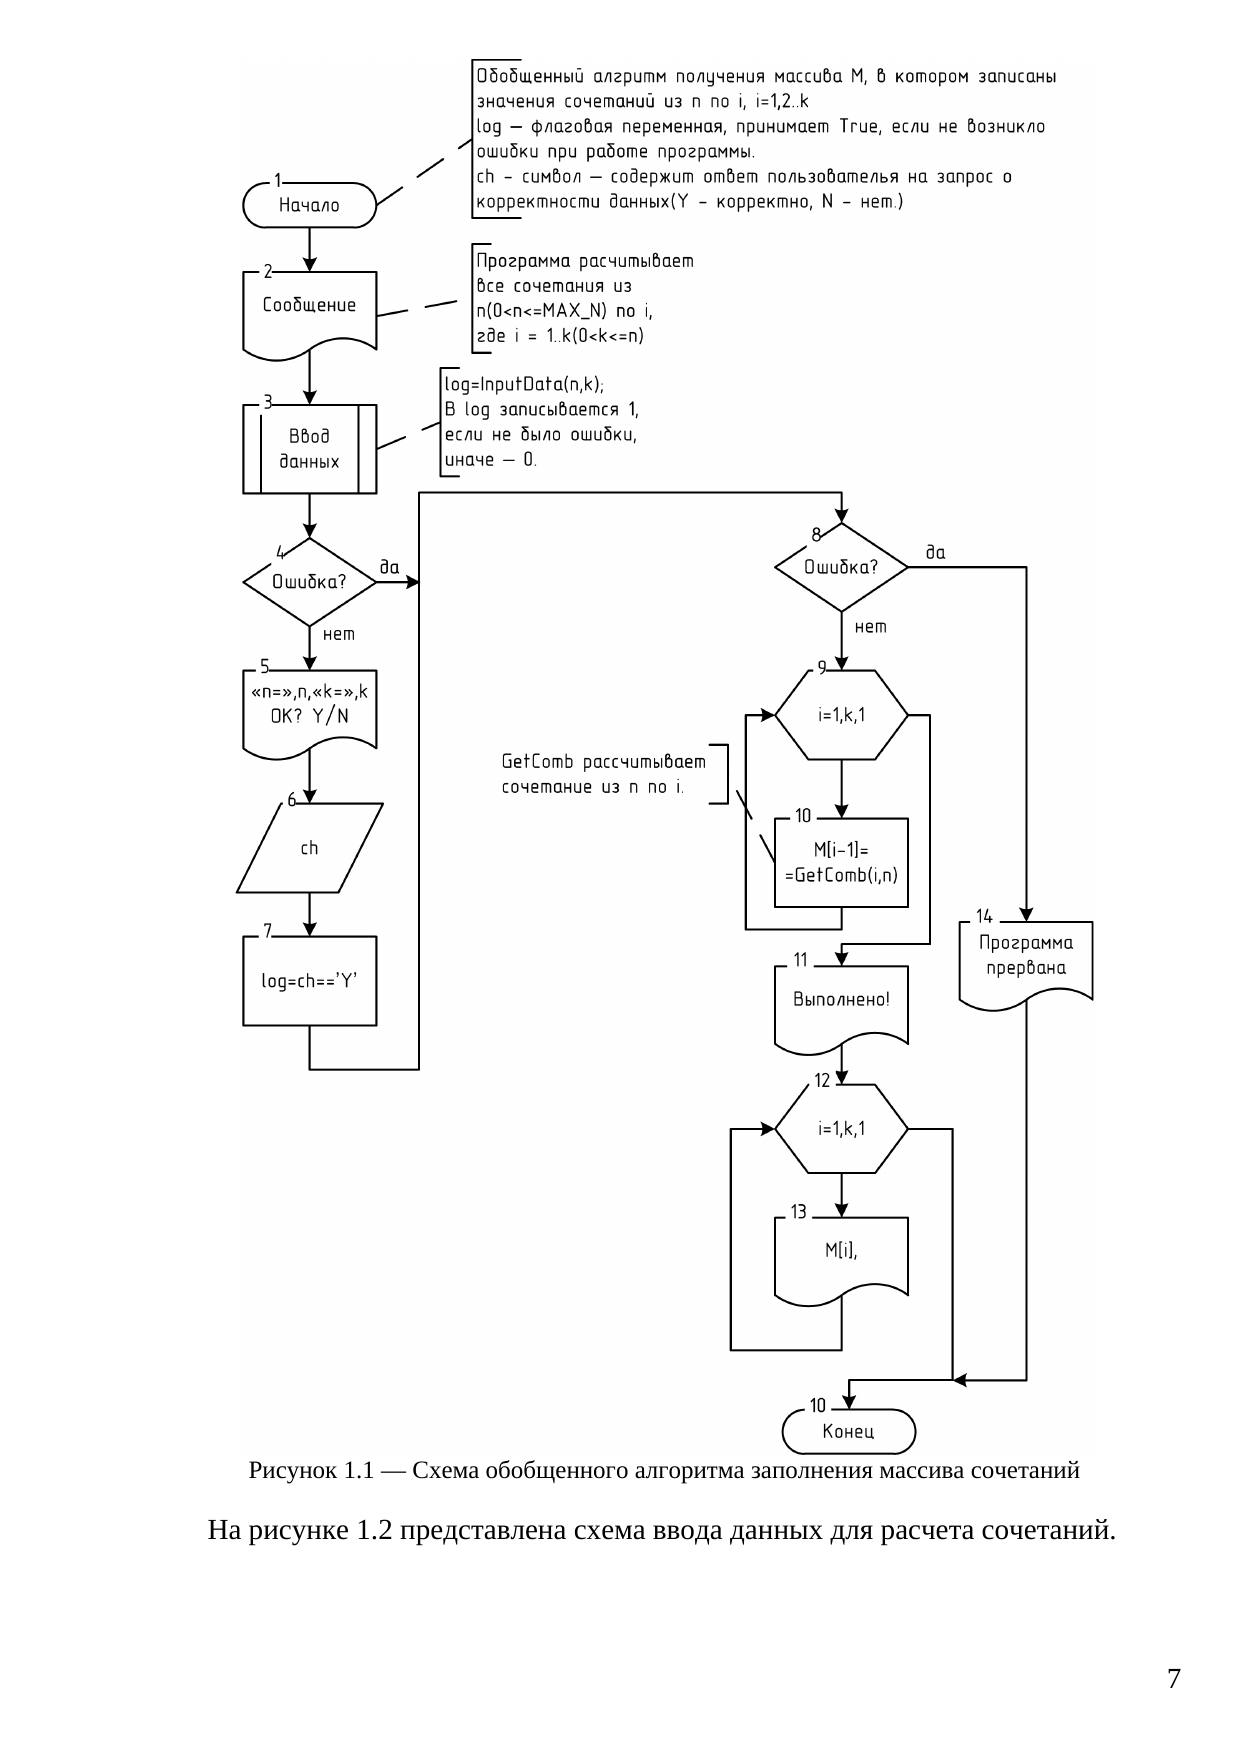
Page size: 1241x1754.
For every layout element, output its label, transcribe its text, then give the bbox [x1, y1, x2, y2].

text На рисунке 1.2 представлена схема ввода данных для расчета сочетаний. [148, 1512, 1181, 1546]
text Рисунок 1.1 — Схема обобщенного алгоритма заполнения массива сочетаний [148, 59, 1181, 1484]
picture [235, 59, 1094, 1455]
